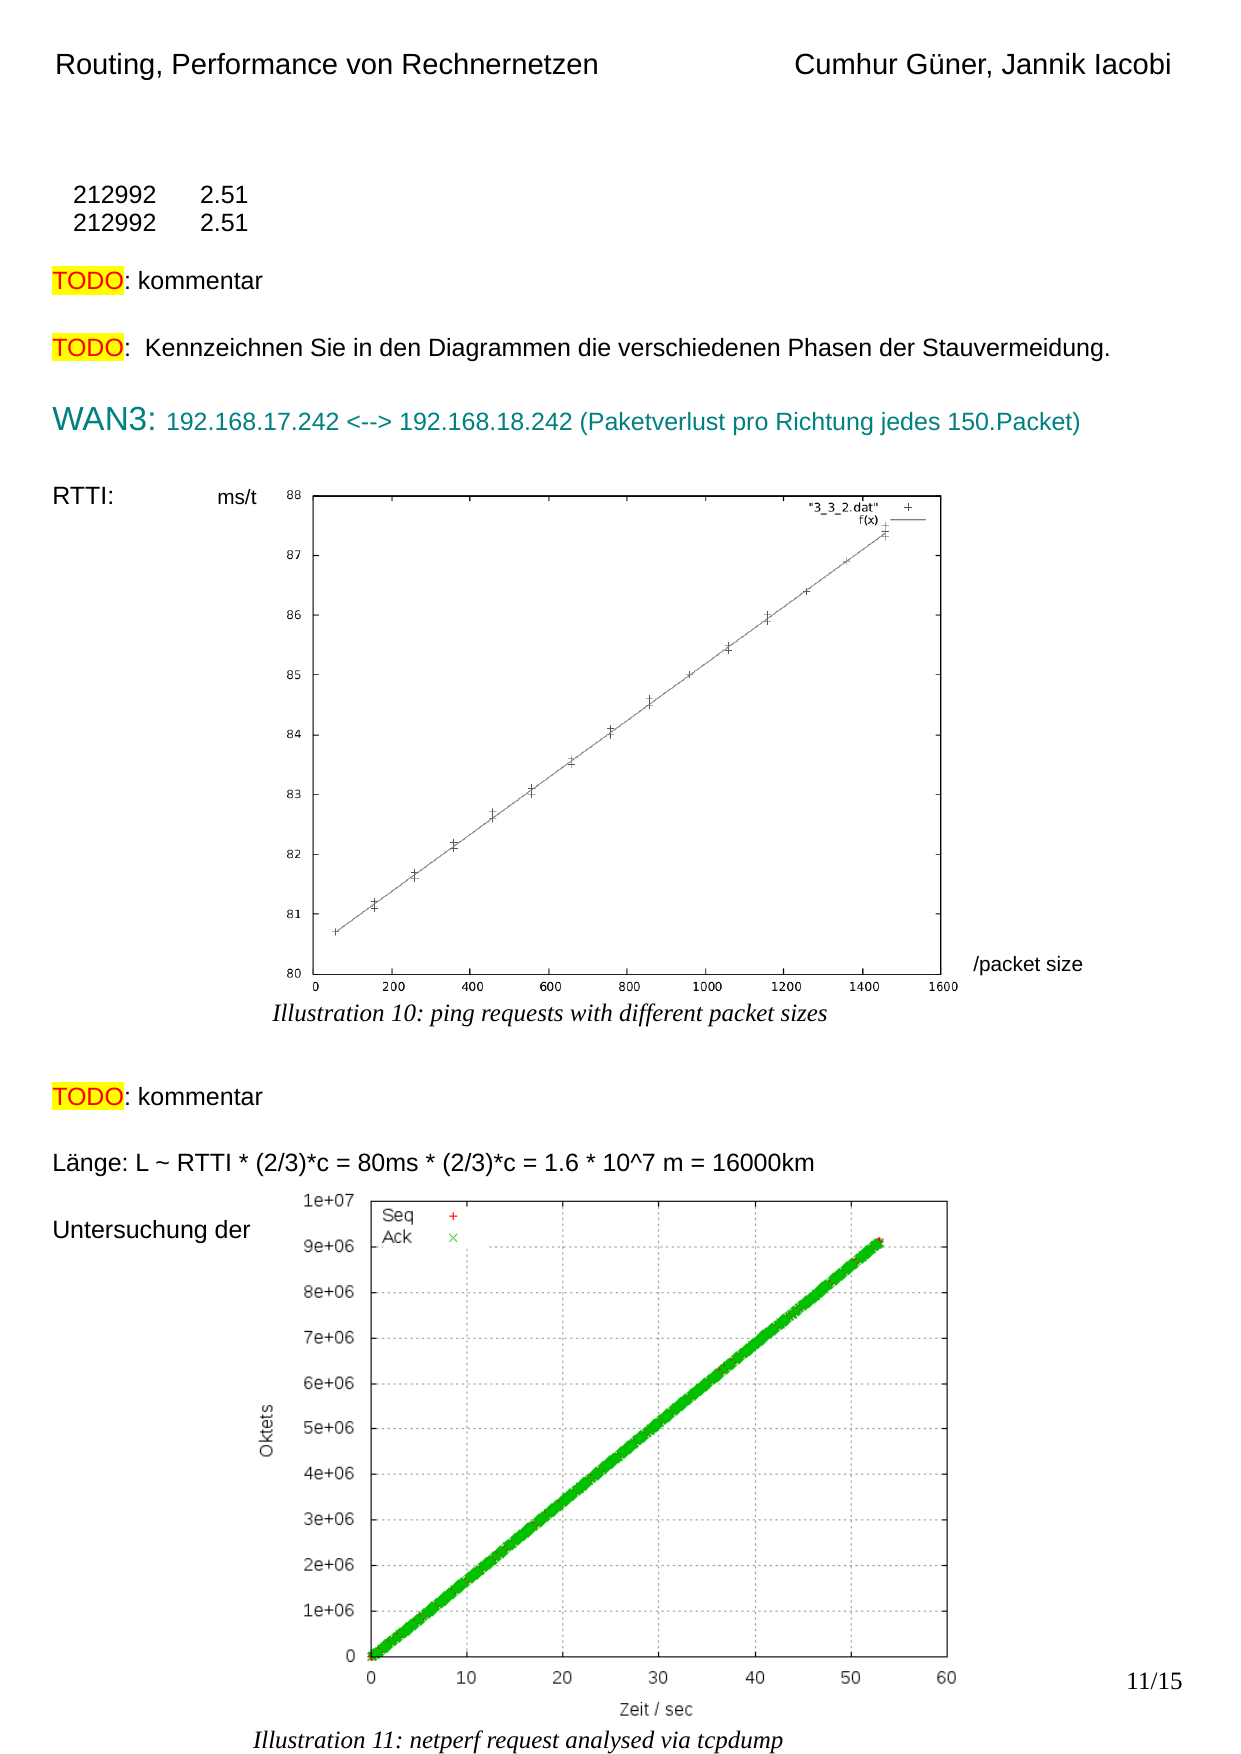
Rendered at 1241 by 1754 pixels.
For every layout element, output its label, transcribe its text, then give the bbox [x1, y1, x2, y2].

text /packet size [963, 948, 1182, 977]
text Untersuchung der Übertragung per tcpdump: [982, 1215, 1182, 1244]
text 212992 2.51 [52, 208, 1182, 237]
text TODO: kommentar [52, 266, 1182, 295]
picture [252, 1178, 982, 1726]
text RTTI: ms/t [52, 481, 272, 509]
text Untersuchung der Übertragung per tcpdump: [52, 1215, 252, 1244]
text Illustration 10: ping requests with different packet sizes [272, 999, 962, 1027]
text TODO: kommentar [52, 1082, 1182, 1110]
text [52, 948, 272, 977]
text Illustration 11: netperf request analysed via tcpdump [253, 1726, 982, 1754]
text [963, 481, 1182, 509]
text 212992 2.51 [52, 180, 1182, 208]
text TODO: Kennzeichnen Sie in den Diagrammen die verschiedenen Phasen der Stauvermeidung. [52, 333, 1182, 361]
text Länge: L ~ RTTI * (2/3)*c = 80ms * (2/3)*c = 1.6 * 10^7 m = 16000km [52, 1148, 1182, 1177]
picture [272, 480, 963, 999]
text WAN3: 192.168.17.242 <--> 192.168.18.242 (Paketverlust pro Richtung jedes 150.Packet) [52, 399, 1182, 438]
